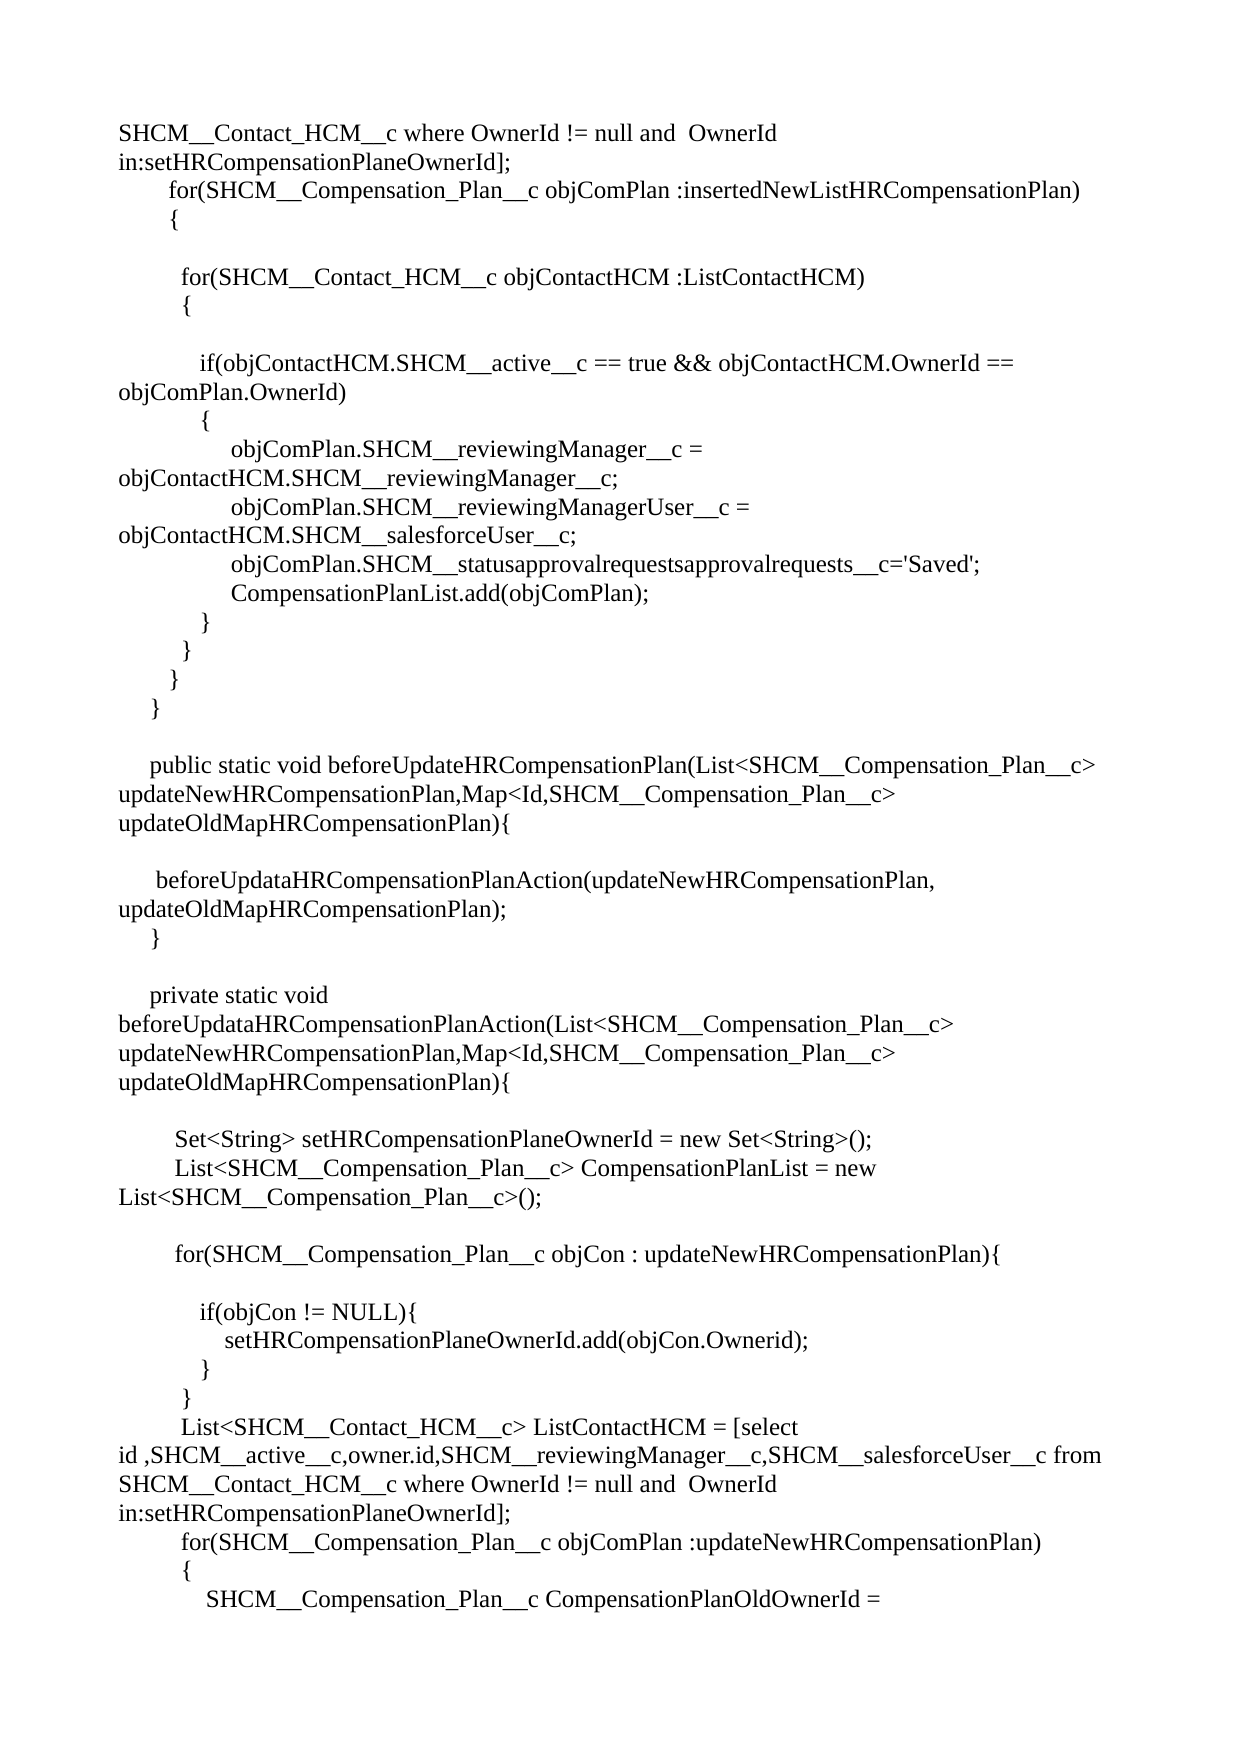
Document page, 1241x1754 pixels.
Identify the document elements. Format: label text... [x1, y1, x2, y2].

text private static void beforeUpdataHRCompensationPlanAction(List<SHCM__Compensation_Plan__c> updateNewHRCompensationPlan,Map<Id,SHCM__Compensation_Plan__c> updateOldMapHRCompensationPlan){ [118, 981, 1122, 1096]
text { [118, 204, 1122, 233]
text for(SHCM__Contact_HCM__c objContactHCM :ListContactHCM) [118, 262, 1122, 291]
text if(objCon != NULL){ [118, 1297, 1122, 1326]
text SHCM__Compensation_Plan__c CompensationPlanOldOwnerId = [118, 1584, 1122, 1613]
text beforeUpdataHRCompensationPlanAction(updateNewHRCompensationPlan, updateOldMapHRCompensationPlan); [118, 866, 1122, 923]
text List<SHCM__Compensation_Plan__c> CompensationPlanList = new List<SHCM__Compensation_Plan__c>(); [118, 1153, 1122, 1211]
text for(SHCM__Compensation_Plan__c objComPlan :insertedNewListHRCompensationPlan) [118, 176, 1122, 204]
text objComPlan.SHCM__statusapprovalrequestsapprovalrequests__c='Saved'; [118, 549, 1122, 578]
text public static void beforeUpdateHRCompensationPlan(List<SHCM__Compensation_Plan__c> updateNewHRCompensationPlan,Map<Id,SHCM__Compensation_Plan__c> updateOldMapHRCompensationPlan){ [118, 751, 1122, 837]
text objComPlan.SHCM__reviewingManager__c = objContactHCM.SHCM__reviewingManager__c; [118, 434, 1122, 492]
text } [118, 923, 1122, 952]
text } [118, 1354, 1122, 1383]
text List<SHCM__Contact_HCM__c> ListContactHCM = [select id ,SHCM__active__c,owner.id,SHCM__reviewingManager__c,SHCM__salesforceUser__c from SHCM__Contact_HCM__c where OwnerId != null and OwnerId in:setHRCompensationPlaneOwnerId]; [118, 1412, 1122, 1527]
text setHRCompensationPlaneOwnerId.add(objCon.Ownerid); [118, 1326, 1122, 1354]
text if(objContactHCM.SHCM__active__c == true && objContactHCM.OwnerId == objComPlan.OwnerId) [118, 348, 1122, 406]
text Set<String> setHRCompensationPlaneOwnerId = new Set<String>(); [118, 1124, 1122, 1153]
text objComPlan.SHCM__reviewingManagerUser__c = objContactHCM.SHCM__salesforceUser__c; [118, 492, 1122, 549]
text CompensationPlanList.add(objComPlan); [118, 578, 1122, 607]
text { [118, 1556, 1122, 1584]
text } [118, 1383, 1122, 1412]
text { [118, 406, 1122, 434]
text SHCM__Contact_HCM__c where OwnerId != null and OwnerId in:setHRCompensationPlaneOwnerId]; [118, 118, 1122, 176]
text } [118, 664, 1122, 693]
text { [118, 291, 1122, 319]
text } [118, 693, 1122, 722]
text for(SHCM__Compensation_Plan__c objCon : updateNewHRCompensationPlan){ [118, 1239, 1122, 1268]
text } [118, 607, 1122, 636]
text for(SHCM__Compensation_Plan__c objComPlan :updateNewHRCompensationPlan) [118, 1527, 1122, 1556]
text } [118, 636, 1122, 664]
